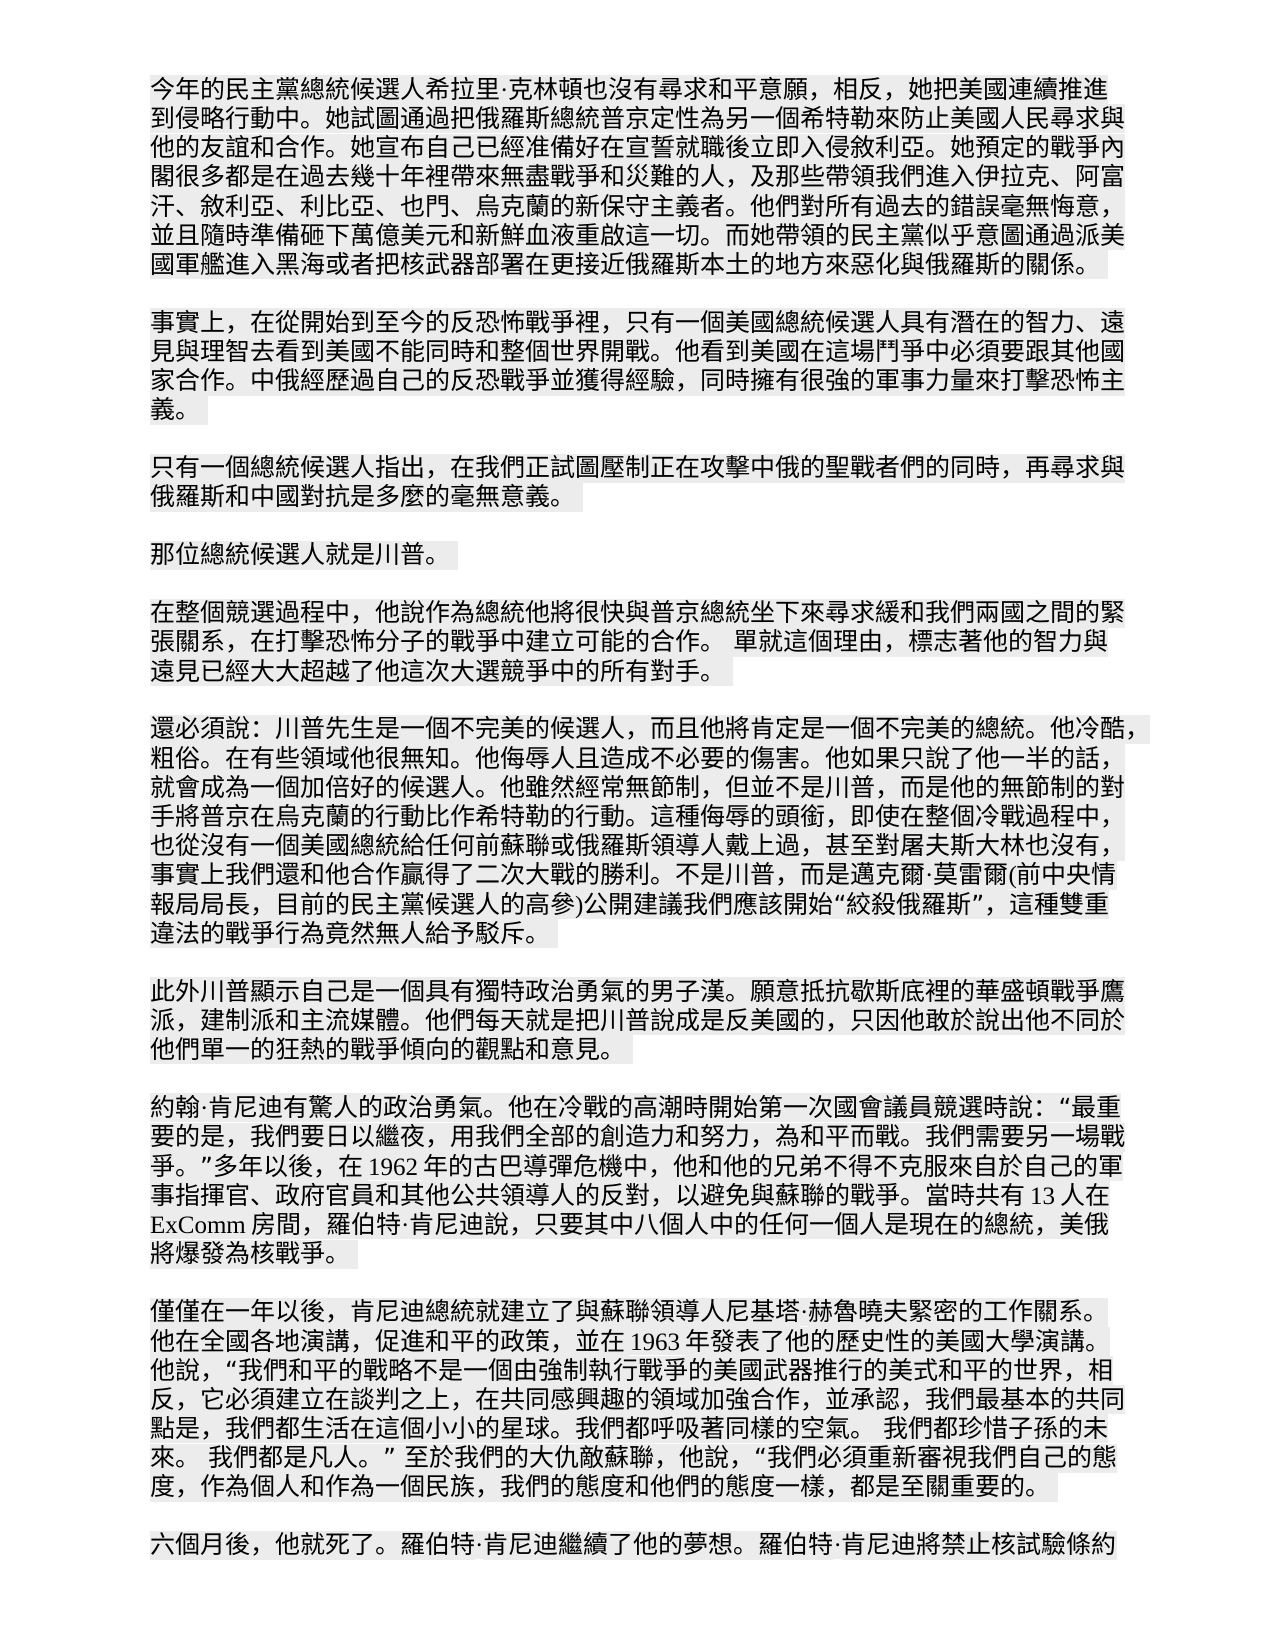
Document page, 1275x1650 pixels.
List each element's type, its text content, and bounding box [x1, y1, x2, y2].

text 這次美國大選結果，身邊許多人竟近乎崩潰，認為美國人怎會選出川普這個瘋子，擔心他把美國的種族歧視等問題帶到新高峰。不過，也看得到一些美國人發出不一樣的聲音。比如MSNBC「早安・喬」新聞評論節目，針對紐約時報等媒體完全只想打擊川普的做法提出反省。又比如亞當瓦林斯基在今日美國的發言。 **** https://www.youtube.com/watch?v=HlOWOTpV0CU ---- 發佈日期：2016年11月12日 美國媒體反思2016年大選報道。這是我看到的第一個美國媒體反思大選報道的視頻，做了個雙語版的方便中文觀眾觀看，視頻原地址是https://www.youtube.com/watch?v=zY3nR... 11月10日MSNBC《早安，喬》（Morning Joe）節目，針對當天《紐約時報》頭版頭條文章《民主黨人，學生和外國盟友面對特朗普總統任期的現實》，發出抗議，反思美國主流媒體在本次大選報道中的偏頗與不公。主持人喬·斯卡伯勒（Joe Scarborough）指出，本次大選中，美國主流媒體從業者，為自己設定了“必須擊敗川普”的立場，並千方百計地尋找證據支持自己的觀點。但記者的責任，不是報道他們的偏見。而是深入群眾，了解他們的想法，了解國情，報道人民。 隨後，節目對比其他媒體的頭條標題，並引用紀錄片《特朗普國度》的導演，邁克爾·摩爾的Facebook文章，並指出：“不要再說你有多麼的‘目瞪口呆’和‘震驚’，你想表達的其實是，你生活在一個泡泡裡，沒注意你的同胞——其他美國人，那些多年來一直被兩黨忽視的人，沒注意到他們的絕望，對體制的憤怒和復仇情緒只會增長。” **** 本文「亞當·瓦林斯基：我是肯尼迪的演講撰稿人，但這次支持川普」轉自觀察者網(觀察者網轉自「今日美國」微信公眾號) ---- http://www.guancha.cn/AdamWalinsky/2016_11_04_379408_s.shtml 亞當·瓦林斯基：我是肯尼迪的演講撰稿人，但這次支持川普 (羅伯特·肯尼迪司法助理及演講稿撰寫人) 2016-11-04 07:43:37 來源：今日美國 我的一生都是一個民主黨人。當年為效力美國總統約翰·肯尼迪和總檢察長羅伯特·肯尼迪，我來到華盛頓。當肯尼迪總統被謀殺，他的兄弟羅伯特離職後，我加入了羅伯特的參議員競選活動，做了他的司法助理和演講稿撰寫人，直到他自己因競選總統被刺殺。我自己在1970年以民主黨身份參加紐約州選舉失利，當我在20世紀80年代和90年代努力制定我自己的警察改革計劃時，當時的比爾·克林頓州長是我的警察兵團 (the Police Corps) 的全國委員會主席。 今年，我決定將投票選川普作美國總統。 如此巨大的決定，並出於對故情舊交的尊重，這裡我對此決定作一個公開說明： 約翰和羅伯特·肯尼迪將他們最大的承諾和精力致力於防止戰爭和維護世界和平。對他們來說，這不是一個抽像的公式，而是人類生活的必要基礎。 但是，今天的民主黨已經成為一個戰爭黨：一個由軍火商、雇佣兵、學術戰爭策劃者、干預外國的游說家們、綠色革命的推動者、轉基因食物的推動者、失敗的將軍們、腐敗的政府官員及其自然資源的掠奪者構成的家庭。我們在80個國家有美軍基地，在大約130個國家有地面軍事人員。這真是一個 “了不起” 的成就，因為世界上總共只有192個國家。 將領們宣布我們的國家政策，戰區指揮官是我們的首席大使。 我們對任何問題或者任何形式的反對，第一個回答似乎永遠是一個軍事行動。 今年的民主黨總統候選人希拉里·克林頓也沒有尋求和平意願，相反，她把美國連續推進到侵略行動中。她試圖通過把俄羅斯總統普京定性為另一個希特勒來防止美國人民尋求與他的友誼和合作。她宣布自己已經准備好在宣誓就職後立即入侵敘利亞。她預定的戰爭內閣很多都是在過去幾十年裡帶來無盡戰爭和災難的人，及那些帶領我們進入伊拉克、阿富汗、敘利亞、利比亞、也門、烏克蘭的新保守主義者。他們對所有過去的錯誤毫無悔意，並且隨時準備砸下萬億美元和新鮮血液重啟這一切。而她帶領的民主黨似乎意圖通過派美國軍艦進入黑海或者把核武器部署在更接近俄羅斯本土的地方來惡化與俄羅斯的關係。 事實上，在從開始到至今的反恐怖戰爭裡，只有一個美國總統候選人具有潛在的智力、遠見與理智去看到美國不能同時和整個世界開戰。他看到美國在這場鬥爭中必須要跟其他國家合作。中俄經歷過自己的反恐戰爭並獲得經驗，同時擁有很強的軍事力量來打擊恐怖主義。 只有一個總統候選人指出，在我們正試圖壓制正在攻擊中俄的聖戰者們的同時，再尋求與俄羅斯和中國對抗是多麼的毫無意義。 那位總統候選人就是川普。 在整個競選過程中，他說作為總統他將很快與普京總統坐下來尋求緩和我們兩國之間的緊張關系，在打擊恐怖分子的戰爭中建立可能的合作。 單就這個理由，標志著他的智力與遠見已經大大超越了他這次大選競爭中的所有對手。 還必須說：川普先生是一個不完美的候選人，而且他將肯定是一個不完美的總統。他冷酷，粗俗。在有些領域他很無知。他侮辱人且造成不必要的傷害。他如果只說了他一半的話，就會成為一個加倍好的候選人。他雖然經常無節制，但並不是川普，而是他的無節制的對手將普京在烏克蘭的行動比作希特勒的行動。這種侮辱的頭銜，即使在整個冷戰過程中，也從沒有一個美國總統給任何前蘇聯或俄羅斯領導人戴上過，甚至對屠夫斯大林也沒有，事實上我們還和他合作贏得了二次大戰的勝利。不是川普，而是邁克爾·莫雷爾(前中央情報局局長，目前的民主黨候選人的高參)公開建議我們應該開始“絞殺俄羅斯”，這種雙重違法的戰爭行為竟然無人給予駁斥。 此外川普顯示自己是一個具有獨特政治勇氣的男子漢。願意抵抗歇斯底裡的華盛頓戰爭鷹派，建制派和主流媒體。他們每天就是把川普說成是反美國的，只因他敢於說出他不同於他們單一的狂熱的戰爭傾向的觀點和意見。 約翰·肯尼迪有驚人的政治勇氣。他在冷戰的高潮時開始第一次國會議員競選時說：“最重要的是，我們要日以繼夜，用我們全部的創造力和努力，為和平而戰。我們需要另一場戰爭。”多年以後，在1962年的古巴導彈危機中，他和他的兄弟不得不克服來自於自己的軍事指揮官、政府官員和其他公共領導人的反對，以避免與蘇聯的戰爭。當時共有13人在ExComm房間，羅伯特·肯尼迪說，只要其中八個人中的任何一個人是現在的總統，美俄將爆發為核戰爭。 僅僅在一年以後，肯尼迪總統就建立了與蘇聯領導人尼基塔·赫魯曉夫緊密的工作關系。他在全國各地演講，促進和平的政策，並在1963年發表了他的歷史性的美國大學演講。他說，“我們和平的戰略不是一個由強制執行戰爭的美國武器推行的美式和平的世界，相反，它必須建立在談判之上，在共同感興趣的領域加強合作，並承認，我們最基本的共同點是，我們都生活在這個小小的星球。我們都呼吸著同樣的空氣。 我們都珍惜子孫的未來。 我們都是凡人。” 至於我們的大仇敵蘇聯，他說，“我們必須重新審視我們自己的態度，作為個人和作為一個民族，我們的態度和他們的態度一樣，都是至關重要的。 六個月後，他就死了。羅伯特·肯尼迪繼續了他的夢想。羅伯特·肯尼迪將禁止核試驗條約的批准作為他在參議院的職業生涯的早期重點。 隨著林登·約翰遜總統升級越南戰爭，這就迫使羅伯特·肯尼迪參加了爭奪總統寶座之爭。 1968年無論他在哪裡競選，幾乎對每一位聽眾，他都述說那場戰爭的的殘酷，恐怖和悲劇。他的話語，在經歷連續15年世界各地戰爭的今天，需要重復，“我們勇敢的年輕人，正在東南亞的沼澤地裡死去。這其中可能有人會寫一首詩，這其中有人可能會治癒癌症，這其中有人可能會在世界大賽中拿獎，或是在舞台給我們歡笑，或建設一座橋梁或一個大學，這其中有人教孩子閱讀。讓這些人活下來是我們的責任。如果他們因為自己國家的虛榮心而死亡是多麼可悲的一件事情。” 他還敦促我們考慮越南的母親們。她們絕望地試圖保護她們的小孩免於從空中而來的，從一個她們幾乎無法理解的國家機器發出的炸彈。他要求在參議院的同僚回答一個問題，即是誰給了我們摧毀在世界的另一邊的偏遠鄉村，並自稱自己從神得來的力量來決定他人的生和死的權力？ “這一切都是我們的責任，” 他說，“不只是一個國家的，而是你和我的責任。” 約翰和羅伯特·肯尼迪要求大國必須非常精確和克制，謙卑使用權力和武力。他們倆都知道自己有被暗殺的可能性，但他們一直努力引導我們走向和平一直到到他們的死亡時刻。然而肯尼迪和肯尼迪的遺產正在被今天的民主黨放棄。 我們已經把一個又一個的中東國家打碎。數以百計的城市和村莊已淪為廢墟。成千上萬的人都死於非命，難民數以百萬計; 並且，儘管所有的媒體叫著反對ISIS、基地組織或伊斯蘭恐怖主義的威脅，但我們的軍隊領導人沒有任何解決的辦法。 他們不能告訴我們要取得勝利需要什麼或什麼意味著勝利。但他們又很快向我們保證，正如在今天的利比亞的情形，這場衝突將無限期地繼續下去。他們甚至不能解釋為什麼一些我們目前的盟友（例如土耳其）在轟炸和炮擊我們某些人聲稱的盟友（例如庫爾德人）。 因此，民主黨政府正在年復一年地推進布什總統任期的工作。他們沒有思想，不加疑問，不停地派遣更多的青年男女進入戰爭絞肉機。 大量的民選的民主黨官員曾經一度孜孜不倦地呼吁和努力去結束我們在越南的災難性的戰爭。而今天國會只有民主黨眾議員圖爾西·加伯德的反戰的聲音。她曾是一個預備役軍人並兩次被部署在伊拉克，只有她對她所言深知明了。一個民主黨的總統無休止地派遣無數無人機到許多其他國家，以展示美國獨特的軍事技術，而對我們這個技術如何破壞其他國家和人民則全然熟視無睹。 然而，最驚人的是，當我們宣布恐怖分子威脅歐洲，威脅美國，威脅到西方文明，當我們面對這一切，我們卻不集中我們的軍力對付這一獨特的威脅。 我們把我們的戰士、我們的戰艦、我們的飛機送往哪裡？為什麼是俄羅斯，一個指揮北約的美國將軍宣稱俄羅斯是對美國的主要 “存在”的威脅。 當你讀到這裡的時候，一個主要由美國領導和支付北約的地面，空中和海軍部隊，已經朝著俄羅斯的西部邊界展開自二戰以來最大規模的軍事演習。與此同時，我們最強大的航空母艦戰鬥群和海軍航空兵部隊已經在中國南海躍躍欲試。在那裡，我們可能與中國這個潛力未知，我們所說的第二個”假想”敵人發生衝突。 並沒有從俄羅斯來的恐怖分子肆虐法國、意大利或美國。ISIS不是在俄羅斯土地上產生的。唯一襲擊西方的俄羅斯恐怖分子是普京總統早在1999年就要求我們聯合反對的。中國唯一的恐怖分子是正在攻擊我們又攻擊中國本身的維吾爾人。這似乎是美國本應很久以前就知道的基本常識，即不要與俄羅斯和中國對抗，而是要合作共同對付困擾我們這一代人的恐怖分子，包括今天把歐洲恐嚇壞了的ISIS。 前國防部長威廉·佩里，一位民主黨人警告說，我們現在“正處於新冷戰的門檻上，新的核軍備競賽，核災難的可能性比在冷戰期間更大。” 當然，當前的戰爭和即將爆發的戰爭威脅將是任何大國都不能承受的。因為每個有頭腦的人都知道我們這個帝國越積越多的不可想像的債務。這沉重的負擔來自於我們的政府，我們的企業，我們的家庭，我們的學生，以及我們對未來無限的福利承諾。經年不斷的戰爭耗盡了我們的軍隊。虛假的希望與勝利的承諾己經燒破了我們前一代開始的戰爭理想主義。我們的部隊疲憊了，尤其是一直被不斷地部署了超過十年的戰鬥部隊。 不過糟糕的是，還有更多這樣的事情發生。今年夏天的悲慘事件表明真正的危險潛伏在這個國家裡面。這不是來自敘利亞或伊拉克或俄羅斯的外在危險，而是我們自己所承繼的歷史的危險。 事實是，當我們追逐那遠離我們的土地上的和平和正義的怪獸時，將我們和我們的理念強加在那些拒絕我們的教導的陌生人身上時，我們卻忽略了我們自己的國家和我們的人民，我們的鄰居，我們自己孩子和自己的朋友們。 現在我們可以看到結果了，我們帶給其他國家的暴力反彈到我們自己身上。我們有錢用在伊拉克的炸彈上卻沒有錢去花在我們自己的學校。優秀的男女青年被送到遙遠的戰場，使他/她們不能在家教育和指導我們的孩子，使他/她們無法幫助引導貧民窟的年輕人，使他/她們不能在這裡窮街陋巷做警察去制止和消除那因貧窮而導致的犯罪，使他/她們不能在這裡維護美國憲法給予人們的基本權利，使他/她們不能在這裡保護美國的城市和豐富人們的生活，使他/她們沒有在這裡讓美國人和美國的兒童免於謀殺美國警察。這是我們現在真正的危險。 所以，我對美國的希望是這樣的。首先，我們必須立刻開始結束參與無盡的不必要的因此殺氣騰騰的戰爭。我們需要我們的最好的年輕的人來參與幫助我們。我們需要停止對更具破壞性的軍備魯莽的軍事開支。我們需要重新呼吸自由。 我們必須抵擋文明秩序的致命敵人。ISIS及其小弟兄們必須予以消滅，沒有憐憫，沒有猶豫。但是，我們需要讓所有民族參與我們的共同防禦。我們必須放棄愚蠢的小規模衝突和小心眼。我們必須結束我們反射性的主宰其他發達國家的努力，尤其是俄羅斯和中國。 所以，我對美國的希望是這樣的。首先，我們必須立刻開始結束參與永無止境的不必要的戰爭，我們需要優秀的年輕人來參加美國的建設。我們需要停止對研制具有更大破壞性武器的軍事開支。我們需要重新呼吸自由。 肯尼迪總統反覆地告訴我們，在這個危險的世界上，我們自己的和平與安全將取決於俄羅斯和與俄羅斯人民的和平合作關係。裡根在他的總統任期結束時也說了同樣的話。在華盛頓的傻瓜們意圖一統天下，希望我們現在忽略這個智慧。但是，我們需要這樣的智慧來維護這個世界和我們孩子們的未來。 第二，我們必須同時開始恢復我們國內的和平環境。有太多的弊病要治癒，太多的缺點要糾正。 我們首要的任務是制止對警察的暴力行為。我們需要加強我們的警察和警察部門，我們需要更多和更好的警察。我們需要他們得到更好的培訓，培訓他們不是作為戰士而是作為牧羊人，作為領導者和年輕的教師，作為和平的社區的調解人。我們不要讓我們最好的年輕人在阿富汗被簡易爆炸裝置炸飛他們的腿，而是要讓他們去保護在聖路易斯、芝加哥、底特律和所有其他地方人民的生命安全。 川普的“美國第一”已被無情地嘲笑。但是，要求政府的政策，無論在國內還是國外，首先是尋求我們自己國家的利益並不是老式的或過時的。相反，它代表了立國者們最深的智慧和美國政治家的傳統。 只有真正明確什麼是我們國家和我們同胞的真正利益，並對這些利益作出充分承諾，才能明智地在國內和世界採取行動。 最後，我們的總統告訴我們，我們說的太多了。當然，我們不希望引起爭端。但是，美國人民也許已經沉默了太長時間。輿論和政府的權貴們毫不猶豫地用他們高高在上的權力和地位替我們作主。正是這些人導致我們陷入無用的對外戰爭和無限的國內災難。現任總統告訴我們，現在我們必須要花上另一個萬億美元來開發新的核武器系統，而當我們詢問誰將會成為這些銷毀世界的武器的目標，他只說，“我們不能與俄羅斯做正常交易”。 任何人都可以看到我們是在走向瘋狂。我們根本無法對抗整個世界，俄羅斯、中國和中東地區的所有國家。 因此，我們的公民不能保持沉默，我們必須用同一個偉大的聲音，一個與華盛頓、傑斐遜、林肯、馬丁·路德·金一樣強大的聲音說出我們的想法。 讓我們回歸立國者們的智慧，他們用必要的戰爭來保衛聯盟，但並沒有尋求征服他國。 我們不要跨進一個新的冷戰和與俄羅斯和中國新的核軍備競賽的門檻。而應該尋求爭取他們的共同努力去抵御威脅整個文明的恐怖主義。 我們要維護保持我們自己國內的和平與安全，而不是在持續徒勞地努力想控制世界上二百個外國的事務。 這一點，據我所知，是川普的政策所在。這不是共和黨所喜歡的，他必須克服他的黨內的反對而推行。 但是，這是他的治國之策。 這是他一次又一次地重申，並且有決心實施的施政方針。他用勇氣和毅力來打垮了對他的批評。即使在今天困境重重的時候，這是唯一能夠滿足所有政黨和最大多數美國人希望的政策。 那麼我們是否可以說川普是否具備了作為一個總統應有的那種冷靜的判斷和自我控制，在危機中拯救一個民族或者世界的判斷力呢？沒有人能夠真正知道未來的總統在未來如何對如此巨大的壓力作出的反應，但川普給了我們一些證據。 他給自己定下一個獨特的走向橢圓形辦公室的路線，蔑視平常的智慧，講出了比任何一個咨詢家和顧問更多的關於政治和美國的真相。 然而，正因為他的獨立性，他那種願意說出不管如何令人不愉快的事實的膽量，再加上他偉大的政治勇氣，給我們帶來了希望甚至一些信心，他可能勝任這項工作。也許最重要的是，他已經證明了他不會被一些將領阻嚇，正是這些將領到今天為止用自己暢通無阻的方式攪和我們的戰爭和預算，並導致美國的巨大損失。 他可能是有缺陷的，但川普比我們現時的政治家講了更多的真相。最重要的是，他提供了一個不依靠持續不斷的戰爭的未來之路，他要務實地像經商一樣的與所有講理的國家和人民協作，集中我們的力量和努力對付真正敵人。因此，糾纏於他的缺點和錯誤是一種對攸關我們人民和國家、戰爭與和平、生與死之重大問題的逃避。你和我必須接受他在言行舉止上的不足以換取和平。這種和平，是林肯希望得到的，是我們希望得到的，也是世界上所有的國家希望得到的。 為我們自己和為我們的後代，美國永遠被應該放在第一位。這就是為什麼我會投票給川普做總統的原因。 本文已獲微信公眾號“今日美國”（ID：thedailiynews）授權刊載。 [150, 75, 1125, 1560]
